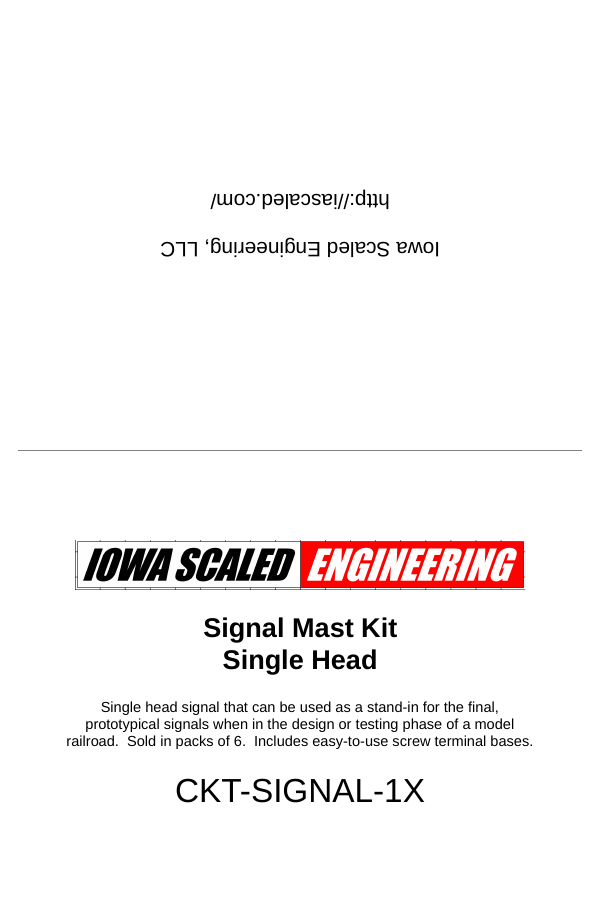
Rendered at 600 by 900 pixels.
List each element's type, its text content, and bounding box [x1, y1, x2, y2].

text CKT-SIGNAL-1X [37, 771, 562, 809]
text Single head signal that can be used as a stand-in for the final, prototypical signals when in the design or testing phase of a model railroad. Sold in packs of 6. Includes easy-to-use screw terminal bases. [66, 699, 534, 749]
picture [75, 540, 525, 590]
text Signal Mast Kit Single Head [37, 612, 562, 675]
